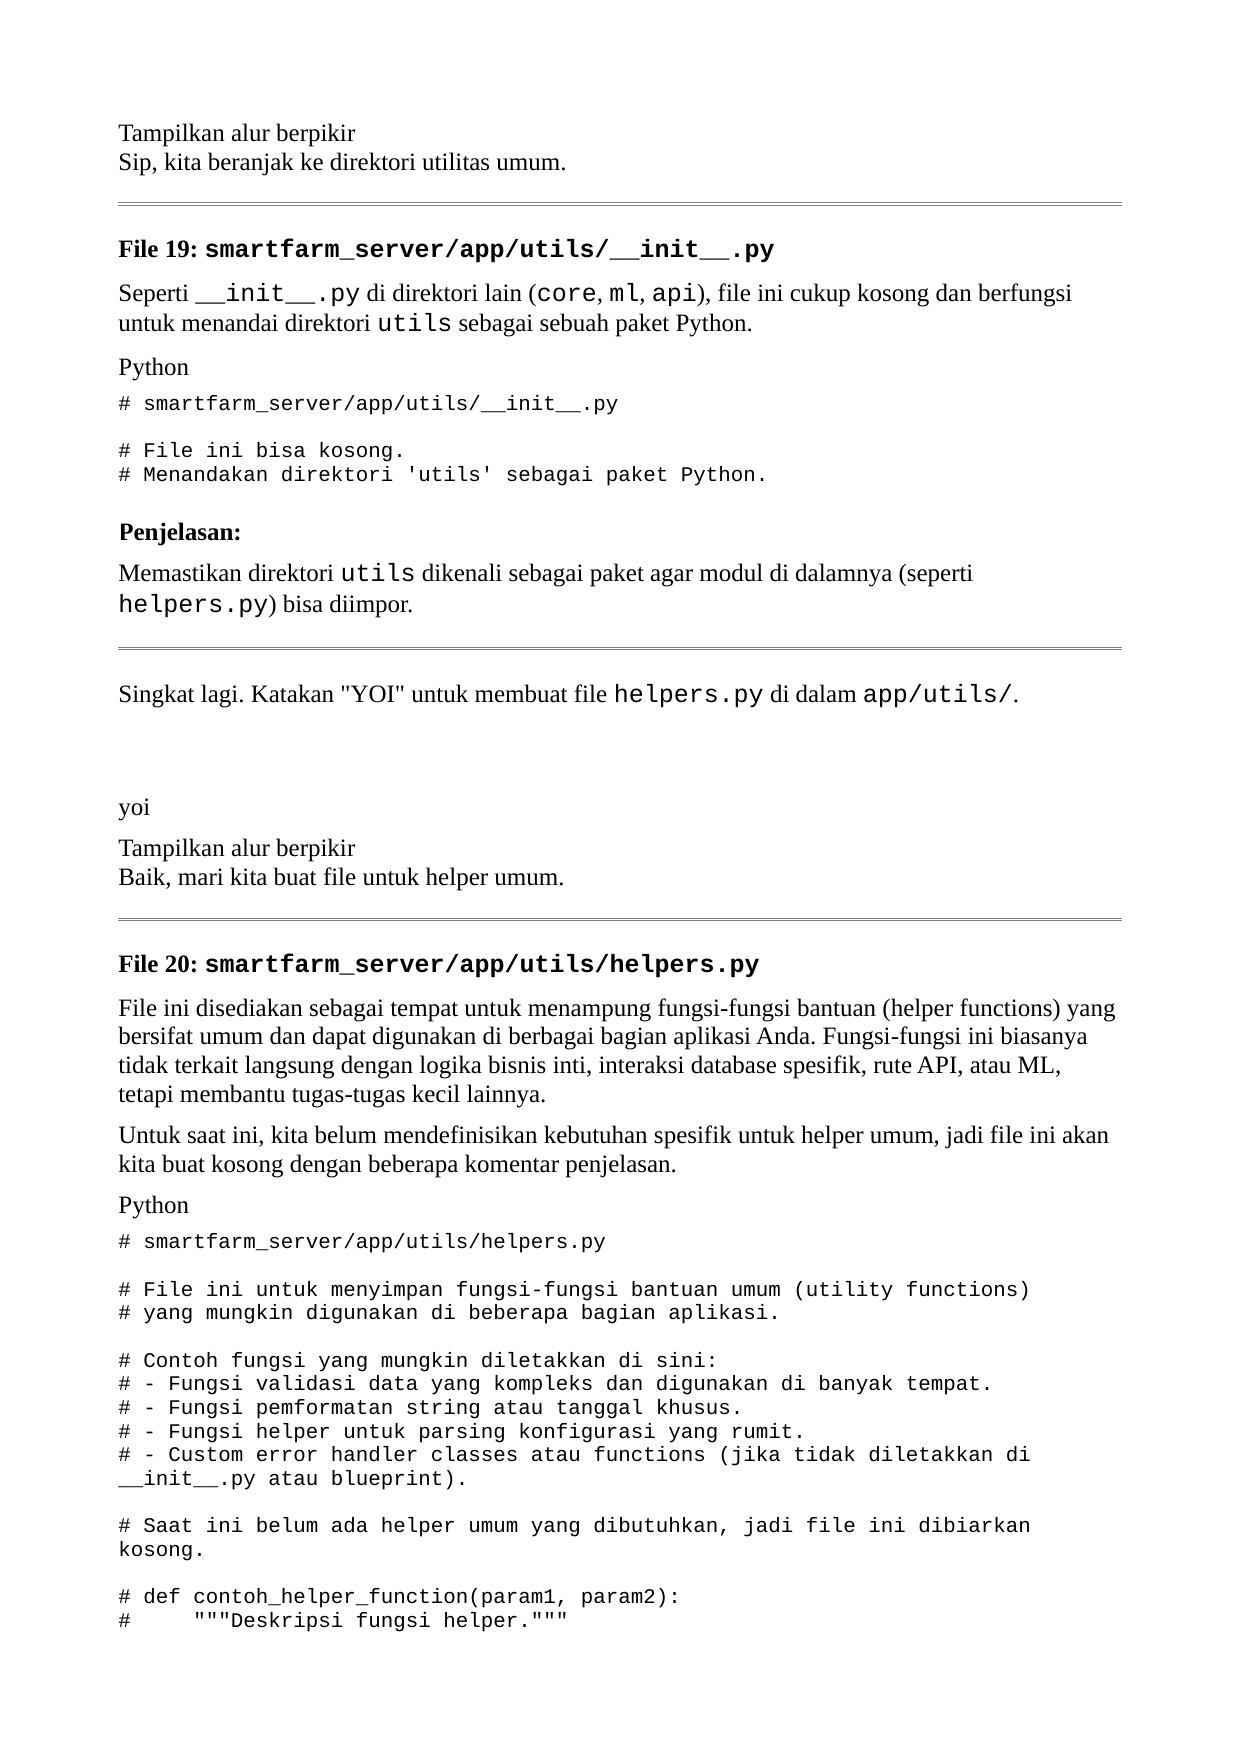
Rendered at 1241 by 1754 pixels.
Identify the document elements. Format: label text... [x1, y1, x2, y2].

text Seperti __init__.py di direktori lain (core, ml, api), file ini cukup kosong dan berfungsi untuk menandai direktori utils sebagai sebuah paket Python. [118, 278, 1122, 339]
text File ini disediakan sebagai tempat untuk menampung fungsi-fungsi bantuan (helper functions) yang bersifat umum dan dapat digunakan di berbagai bagian aplikasi Anda. Fungsi-fungsi ini biasanya tidak terkait langsung dengan logika bisnis inti, interaksi database spesifik, rute API, atau ML, tetapi membantu tugas-tugas kecil lainnya. [118, 993, 1122, 1108]
text # File ini untuk menyimpan fungsi-fungsi bantuan umum (utility functions) [118, 1279, 1122, 1302]
text Tampilkan alur berpikir [118, 118, 1122, 147]
text # - Fungsi validasi data yang kompleks dan digunakan di banyak tempat. [118, 1373, 1122, 1397]
text File 20: smartfarm_server/app/utils/helpers.py [118, 949, 1122, 980]
text Python [118, 352, 1122, 381]
text File 19: smartfarm_server/app/utils/__init__.py [118, 234, 1122, 265]
text Singkat lagi. Katakan "YOI" untuk membuat file helpers.py di dalam app/utils/. [118, 679, 1122, 709]
text # yang mungkin digunakan di beberapa bagian aplikasi. [118, 1302, 1122, 1326]
text # """Deskripsi fungsi helper.""" [118, 1610, 1122, 1633]
text Untuk saat ini, kita belum mendefinisikan kebutuhan spesifik untuk helper umum, jadi file ini akan kita buat kosong dengan beberapa komentar penjelasan. [118, 1120, 1122, 1178]
text # File ini bisa kosong. [118, 440, 1122, 464]
text Penjelasan: [118, 517, 1122, 564]
text [0, 517, 75, 564]
text # - Custom error handler classes atau functions (jika tidak diletakkan di __init__.py atau blueprint). [118, 1444, 1122, 1492]
text yoi [118, 792, 1122, 821]
text # - Fungsi pemformatan string atau tanggal khusus. [118, 1397, 1122, 1421]
text # Saat ini belum ada helper umum yang dibutuhkan, jadi file ini dibiarkan kosong. [118, 1515, 1122, 1562]
text Python [118, 1190, 1122, 1219]
text # Contoh fungsi yang mungkin diletakkan di sini: [118, 1350, 1122, 1373]
text # Menandakan direktori 'utils' sebagai paket Python. [118, 464, 1122, 488]
text Tampilkan alur berpikir [118, 833, 1122, 862]
text # smartfarm_server/app/utils/helpers.py [118, 1231, 1122, 1255]
text Memastikan direktori utils dikenali sebagai paket agar modul di dalamnya (seperti helpers.py) bisa diimpor. [118, 558, 1122, 620]
text Baik, mari kita buat file untuk helper umum. [118, 862, 1122, 891]
text Sip, kita beranjak ke direktori utilitas umum. [118, 147, 1122, 176]
text # smartfarm_server/app/utils/__init__.py [118, 393, 1122, 417]
text # def contoh_helper_function(param1, param2): [118, 1586, 1122, 1610]
text # - Fungsi helper untuk parsing konfigurasi yang rumit. [118, 1421, 1122, 1444]
